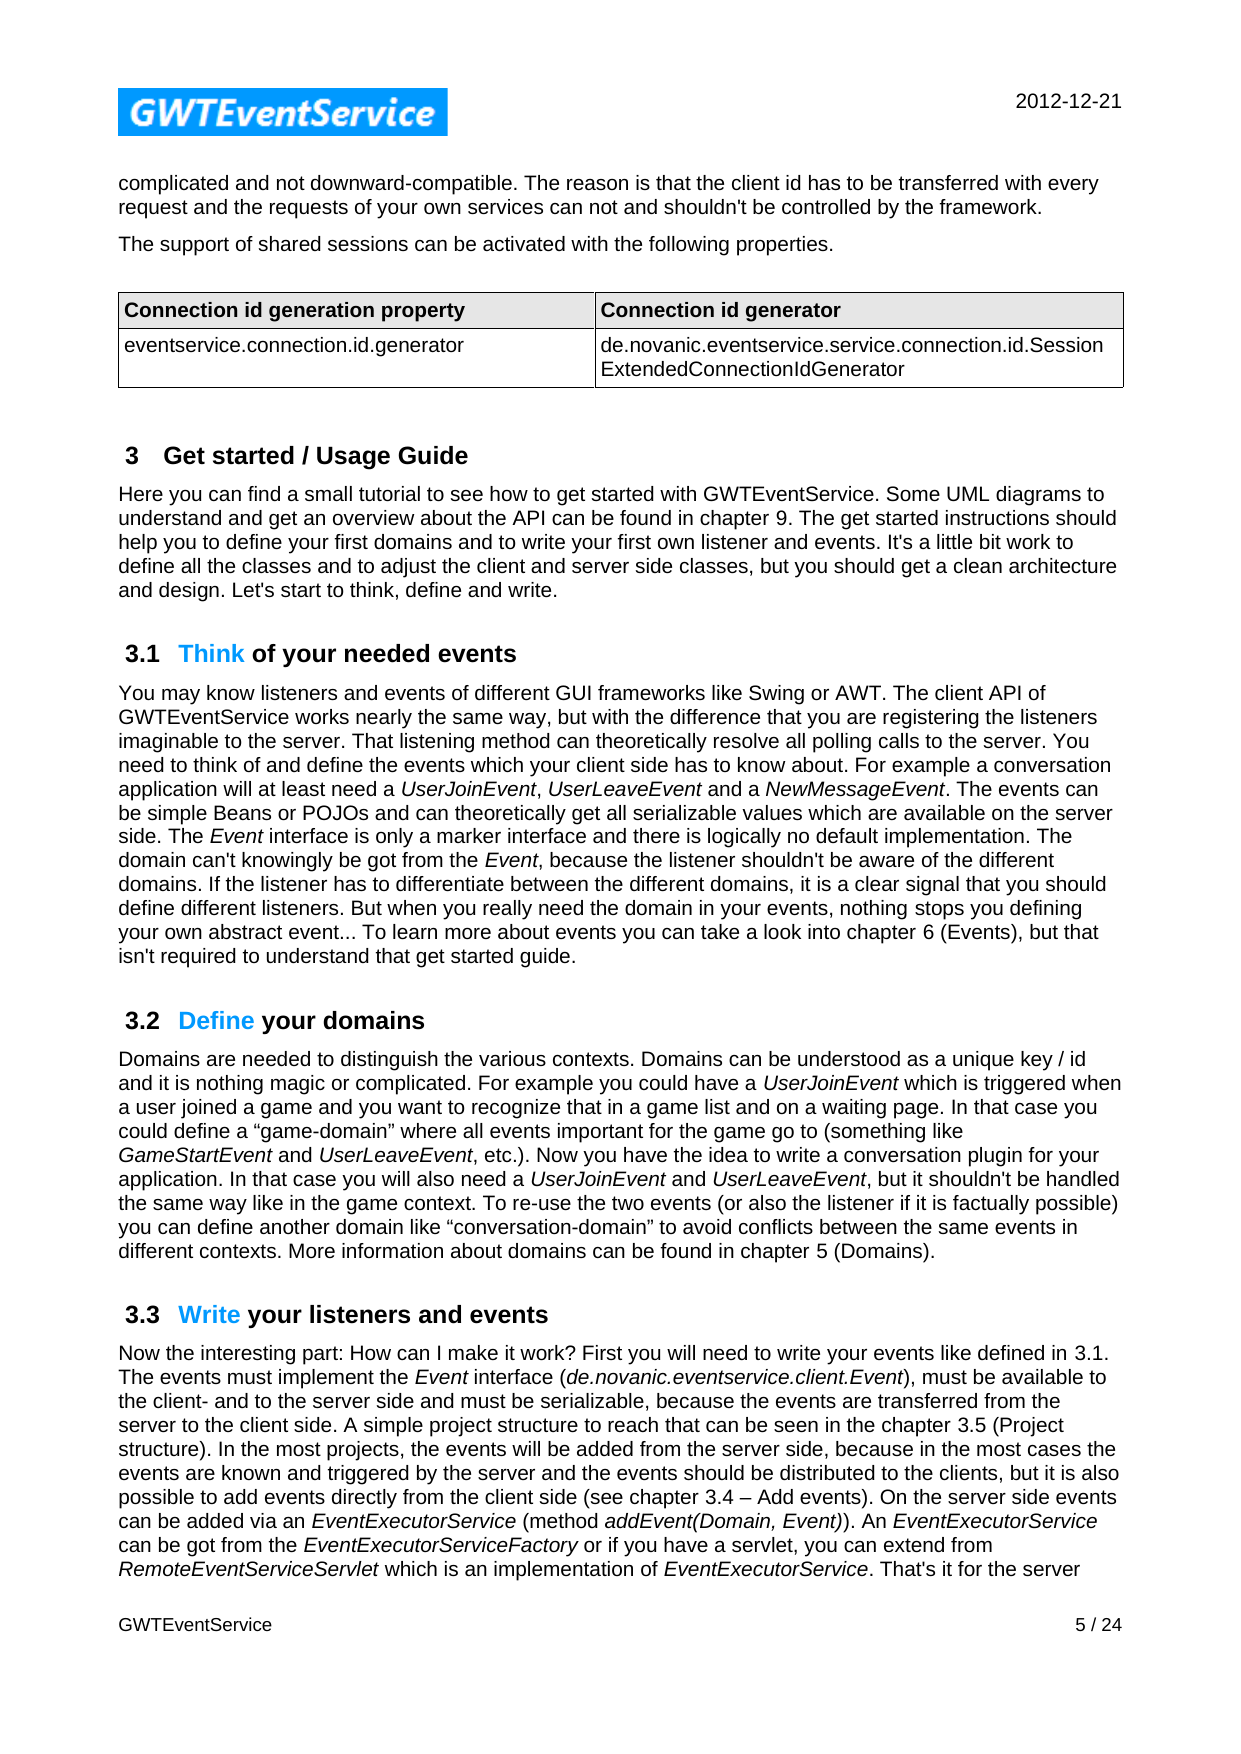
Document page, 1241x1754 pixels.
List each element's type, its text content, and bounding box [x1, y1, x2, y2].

table_cell de.novanic.eventservice.service.connection.id.SessionExtendedConnectionIdGenerator [596, 329, 1123, 387]
text Domains are needed to distinguish the various contexts. Domains can be understood as a unique key / id and it is nothing magic or complicated. For example you could have a UserJoinEvent which is triggered when a user joined a game and you want to recognize that in a game list and on a waiting page. In that case you could define a “game-domain” where all events important for the game go to (something like GameStartEvent and UserLeaveEvent, etc.). Now you have the idea to write a conversation plugin for your application. In that case you will also need a UserJoinEvent and UserLeaveEvent, but it shouldn't be handled the same way like in the game context. To re-use the two events (or also the listener if it is factually possible) you can define another domain like “conversation-domain” to avoid conflicts between the same events in different contexts. More information about domains can be found in chapter 5 (Domains). [118, 1047, 1122, 1262]
table_header Connection id generation property [119, 293, 594, 328]
text Now the interesting part: How can I make it work? First you will need to write your events like defined in 3.1. The events must implement the Event interface (de.novanic.eventservice.client.Event), must be available to the client- and to the server side and must be serializable, because the events are transferred from the server to the client side. A simple project structure to reach that can be seen in the chapter 3.5 (Project structure). In the most projects, the events will be added from the server side, because in the most cases the events are known and triggered by the server and the events should be distributed to the clients, but it is also possible to add events directly from the client side (see chapter 3.4 – Add events). On the server side events can be added via an EventExecutorService (method addEvent(Domain, Event)). An EventExecutorService can be got from the EventExecutorServiceFactory or if you have a servlet, you can extend from RemoteEventServiceServlet which is an implementation of EventExecutorService. That's it for the server [118, 1341, 1122, 1581]
text Here you can find a small tutorial to see how to get started with GWTEventService. Some UML diagrams to understand and get an overview about the API can be found in chapter 9. The get started instructions should help you to define your first domains and to write your first own listener and events. It's a little bit work to define all the classes and to adjust the client and server side classes, but you should get a clean architecture and design. Let's start to think, define and write. [118, 482, 1122, 602]
table_header Connection id generator [596, 293, 1123, 328]
subtitle Think of your needed events [118, 639, 1122, 668]
subtitle Define your domains [118, 1006, 1122, 1034]
text You may know listeners and events of different GUI frameworks like Swing or AWT. The client API of GWTEventService works nearly the same way, but with the difference that you are registering the listeners imaginable to the server. That listening method can theoretically resolve all polling calls to the server. You need to think of and define the events which your client side has to know about. For example a conversation application will at least need a UserJoinEvent, UserLeaveEvent and a NewMessageEvent. The events can be simple Beans or POJOs and can theoretically get all serializable values which are available on the server side. The Event interface is only a marker interface and there is logically no default implementation. The domain can't knowingly be got from the Event, because the listener shouldn't be aware of the different domains. If the listener has to differentiate between the different domains, it is a clear signal that you should define different listeners. But when you really need the domain in your events, nothing stops you defining your own abstract event... To learn more about events you can take a look into chapter 6 (Events), but that isn't required to understand that get started guide. [118, 681, 1122, 968]
picture [118, 88, 448, 136]
text complicated and not downward-compatible. The reason is that the client id has to be transferred with every request and the requests of your own services can not and shouldn't be controlled by the framework. [118, 171, 1122, 219]
subtitle Write your listeners and events [118, 1300, 1122, 1329]
text The support of shared sessions can be activated with the following properties. [118, 232, 1122, 256]
table_cell eventservice.connection.id.generator [119, 329, 594, 387]
subtitle Get started / Usage Guide [118, 441, 1122, 469]
